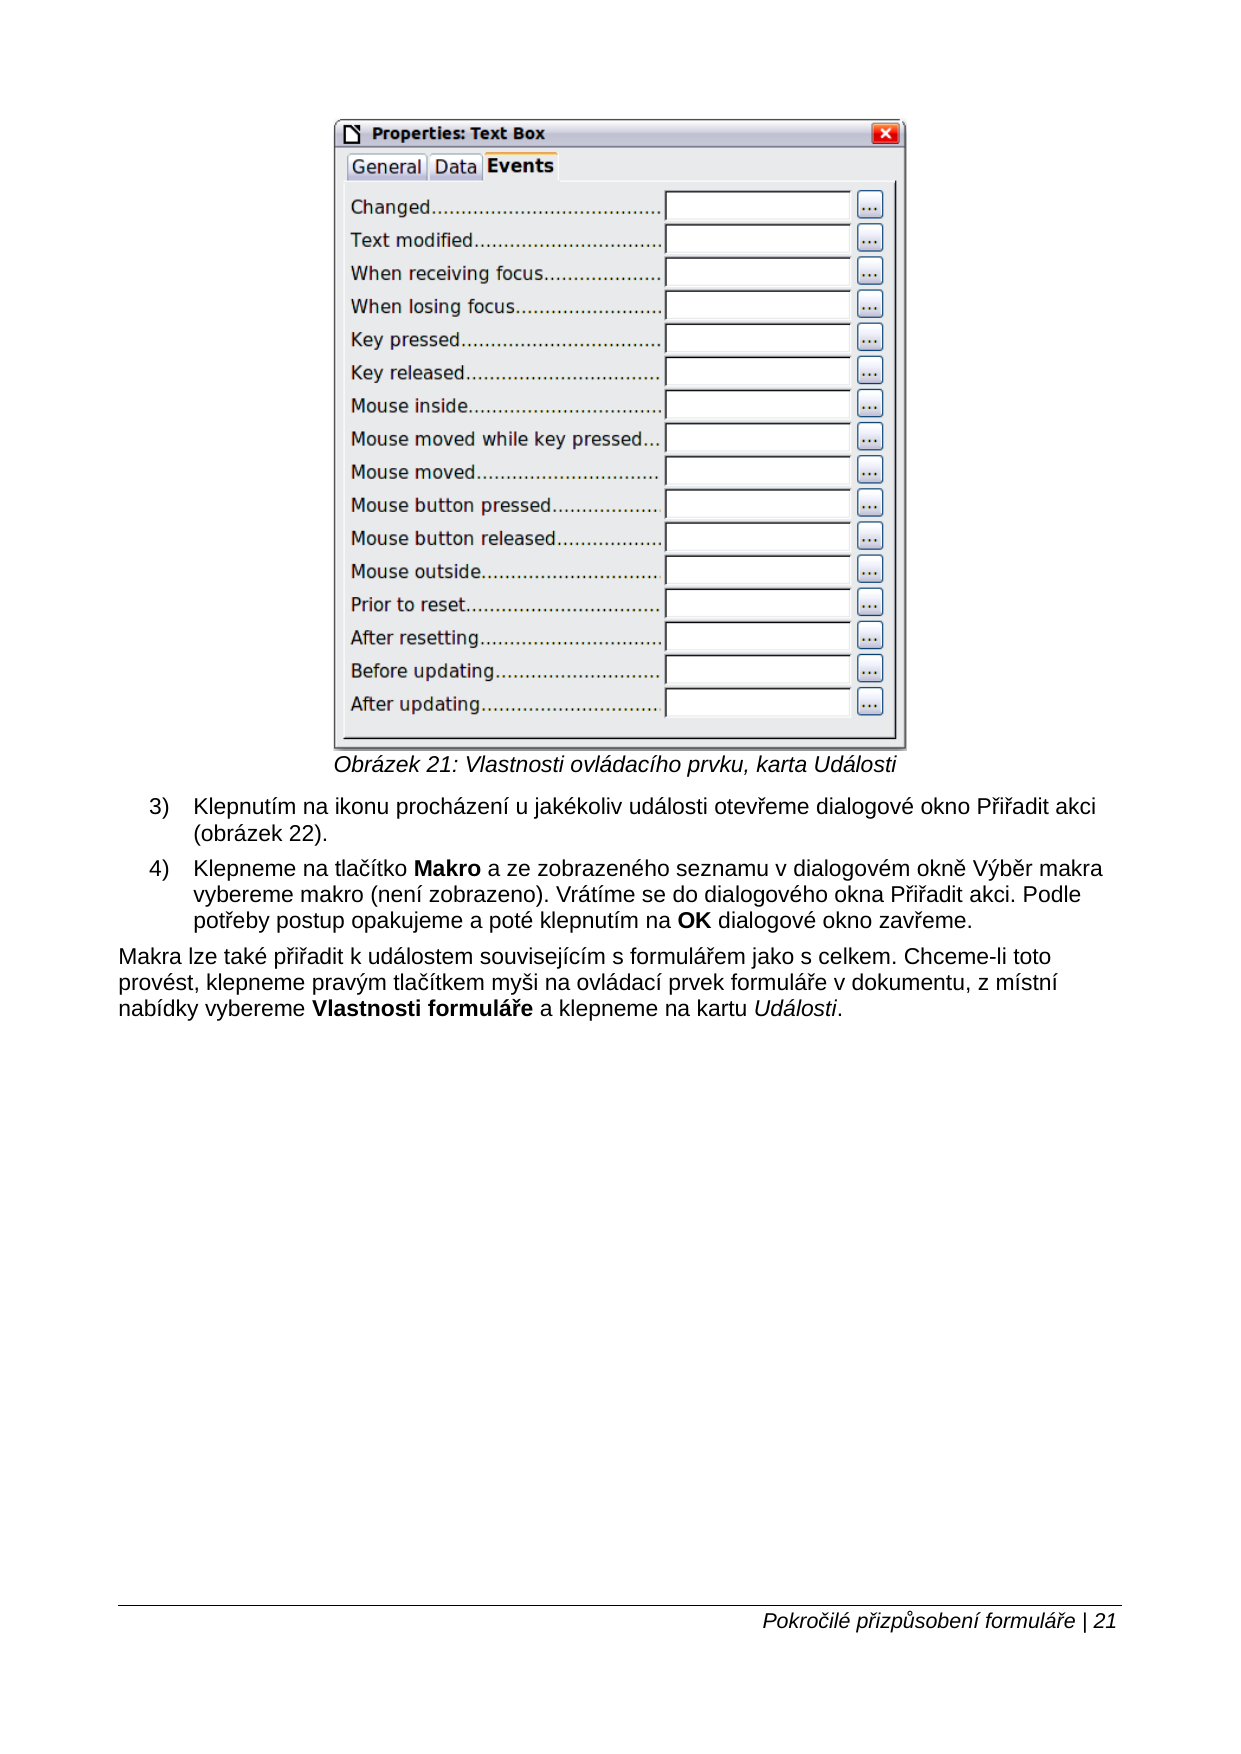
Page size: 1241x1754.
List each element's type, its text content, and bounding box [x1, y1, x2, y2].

list Klepnutím na ikonu procházení u jakékoliv události otevřeme dialogové okno Přiřadit akci (obrázek 22). [169, 793, 1122, 846]
list Klepneme na tlačítko Makro a ze zobrazeného seznamu v dialogovém okně Výběr makra vybereme makro (není zobrazeno). Vrátíme se do dialogového okna Přiřadit akci. Podle potřeby postup opakujeme a poté klepnutím na OK dialogové okno zavřeme. [169, 855, 1122, 934]
text Makra lze také přiřadit k událostem souvisejícím s formulářem jako s celkem. Chceme-li toto provést, klepneme pravým tlačítkem myši na ovládací prvek formuláře v dokumentu, z místní nabídky vybereme Vlastnosti formuláře a klepneme na kartu Události. [118, 943, 1122, 1022]
text Obrázek 21: Vlastnosti ovládacího prvku, karta Události [333, 751, 907, 777]
picture [333, 118, 907, 751]
